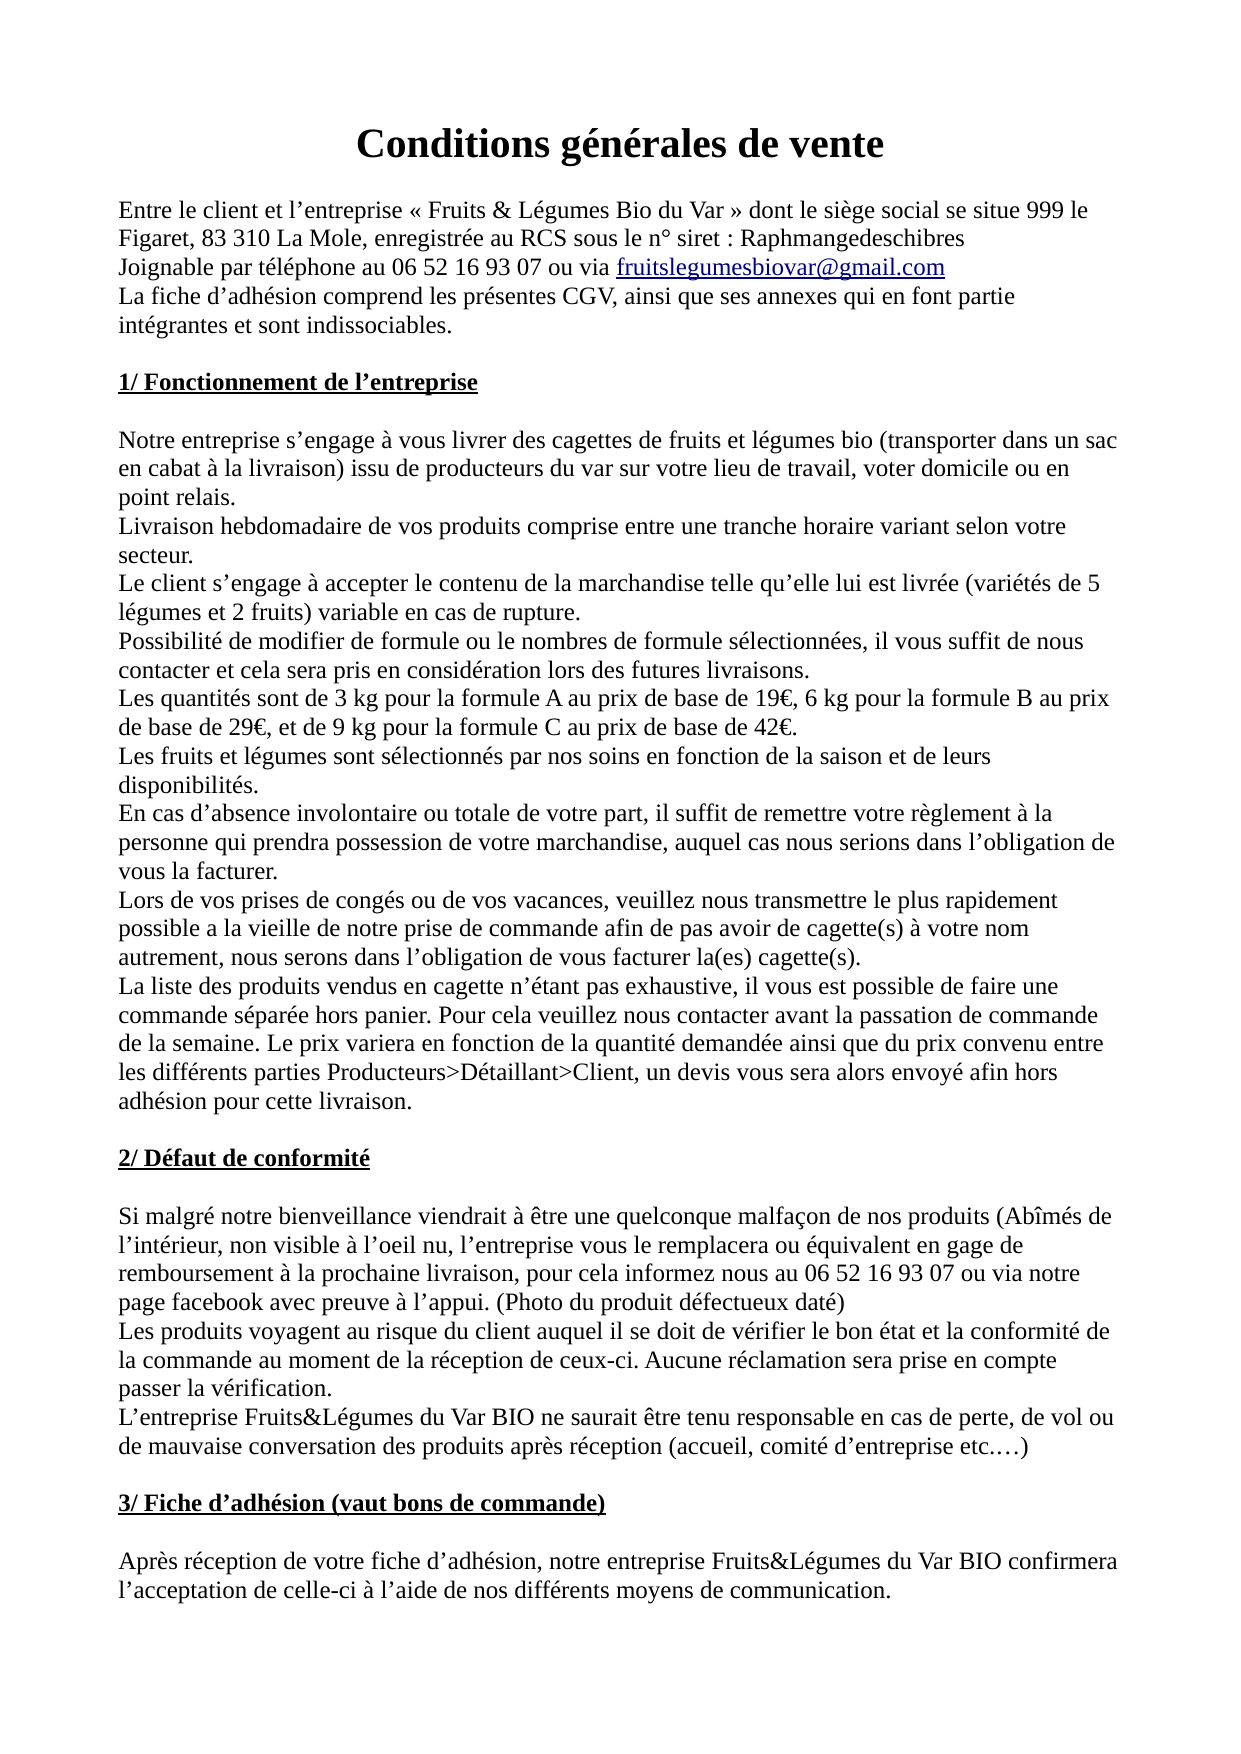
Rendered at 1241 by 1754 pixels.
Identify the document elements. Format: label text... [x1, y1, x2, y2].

text Les quantités sont de 3 kg pour la formule A au prix de base de 19€, 6 kg pour la formule B au prix de base de 29€, et de 9 kg pour la formule C au prix de base de 42€. [118, 683, 1122, 741]
text Possibilité de modifier de formule ou le nombres de formule sélectionnées, il vous suffit de nous contacter et cela sera pris en considération lors des futures livraisons. [118, 626, 1122, 683]
text Notre entreprise s’engage à vous livrer des cagettes de fruits et légumes bio (transporter dans un sac en cabat à la livraison) issu de producteurs du var sur votre lieu de travail, voter domicile ou en point relais. [118, 425, 1122, 511]
text La liste des produits vendus en cagette n’étant pas exhaustive, il vous est possible de faire une commande séparée hors panier. Pour cela veuillez nous contacter avant la passation de commande de la semaine. Le prix variera en fonction de la quantité demandée ainsi que du prix convenu entre les différents parties Producteurs>Détaillant>Client, un devis vous sera alors envoyé afin hors adhésion pour cette livraison. [118, 971, 1122, 1115]
text Conditions générales de vente [118, 118, 1122, 166]
text Après réception de votre fiche d’adhésion, notre entreprise Fruits&Légumes du Var BIO confirmera l’acceptation de celle-ci à l’aide de nos différents moyens de communication. [118, 1546, 1122, 1603]
text Les produits voyagent au risque du client auquel il se doit de vérifier le bon état et la conformité de la commande au moment de la réception de ceux-ci. Aucune réclamation sera prise en compte passer la vérification. [118, 1316, 1122, 1402]
text En cas d’absence involontaire ou totale de votre part, il suffit de remettre votre règlement à la personne qui prendra possession de votre marchandise, auquel cas nous serions dans l’obligation de vous la facturer. [118, 798, 1122, 885]
text 1/ Fonctionnement de l’entreprise [118, 367, 1122, 396]
text Livraison hebdomadaire de vos produits comprise entre une tranche horaire variant selon votre secteur. [118, 511, 1122, 568]
text 2/ Défaut de conformité [118, 1143, 1122, 1172]
text L’entreprise Fruits&Légumes du Var BIO ne saurait être tenu responsable en cas de perte, de vol ou de mauvaise conversation des produits après réception (accueil, comité d’entreprise etc.…) [118, 1402, 1122, 1460]
text Entre le client et l’entreprise « Fruits & Légumes Bio du Var » dont le siège social se situe 999 le Figaret, 83 310 La Mole, enregistrée au RCS sous le n° siret : Raphmangedeschibres [118, 195, 1122, 252]
text Si malgré notre bienveillance viendrait à être une quelconque malfaçon de nos produits (Abîmés de l’intérieur, non visible à l’oeil nu, l’entreprise vous le remplacera ou équivalent en gage de remboursement à la prochaine livraison, pour cela informez nous au 06 52 16 93 07 ou via notre page facebook avec preuve à l’appui. (Photo du produit défectueux daté) [118, 1201, 1122, 1316]
text Joignable par téléphone au 06 52 16 93 07 ou via fruitslegumesbiovar@gmail.com [118, 252, 1122, 281]
text La fiche d’adhésion comprend les présentes CGV, ainsi que ses annexes qui en font partie intégrantes et sont indissociables. [118, 281, 1122, 338]
text Lors de vos prises de congés ou de vos vacances, veuillez nous transmettre le plus rapidement possible a la vieille de notre prise de commande afin de pas avoir de cagette(s) à votre nom autrement, nous serons dans l’obligation de vous facturer la(es) cagette(s). [118, 885, 1122, 971]
text 3/ Fiche d’adhésion (vaut bons de commande) [118, 1488, 1122, 1517]
text Les fruits et légumes sont sélectionnés par nos soins en fonction de la saison et de leurs disponibilités. [118, 741, 1122, 798]
text Le client s’engage à accepter le contenu de la marchandise telle qu’elle lui est livrée (variétés de 5 légumes et 2 fruits) variable en cas de rupture. [118, 568, 1122, 626]
